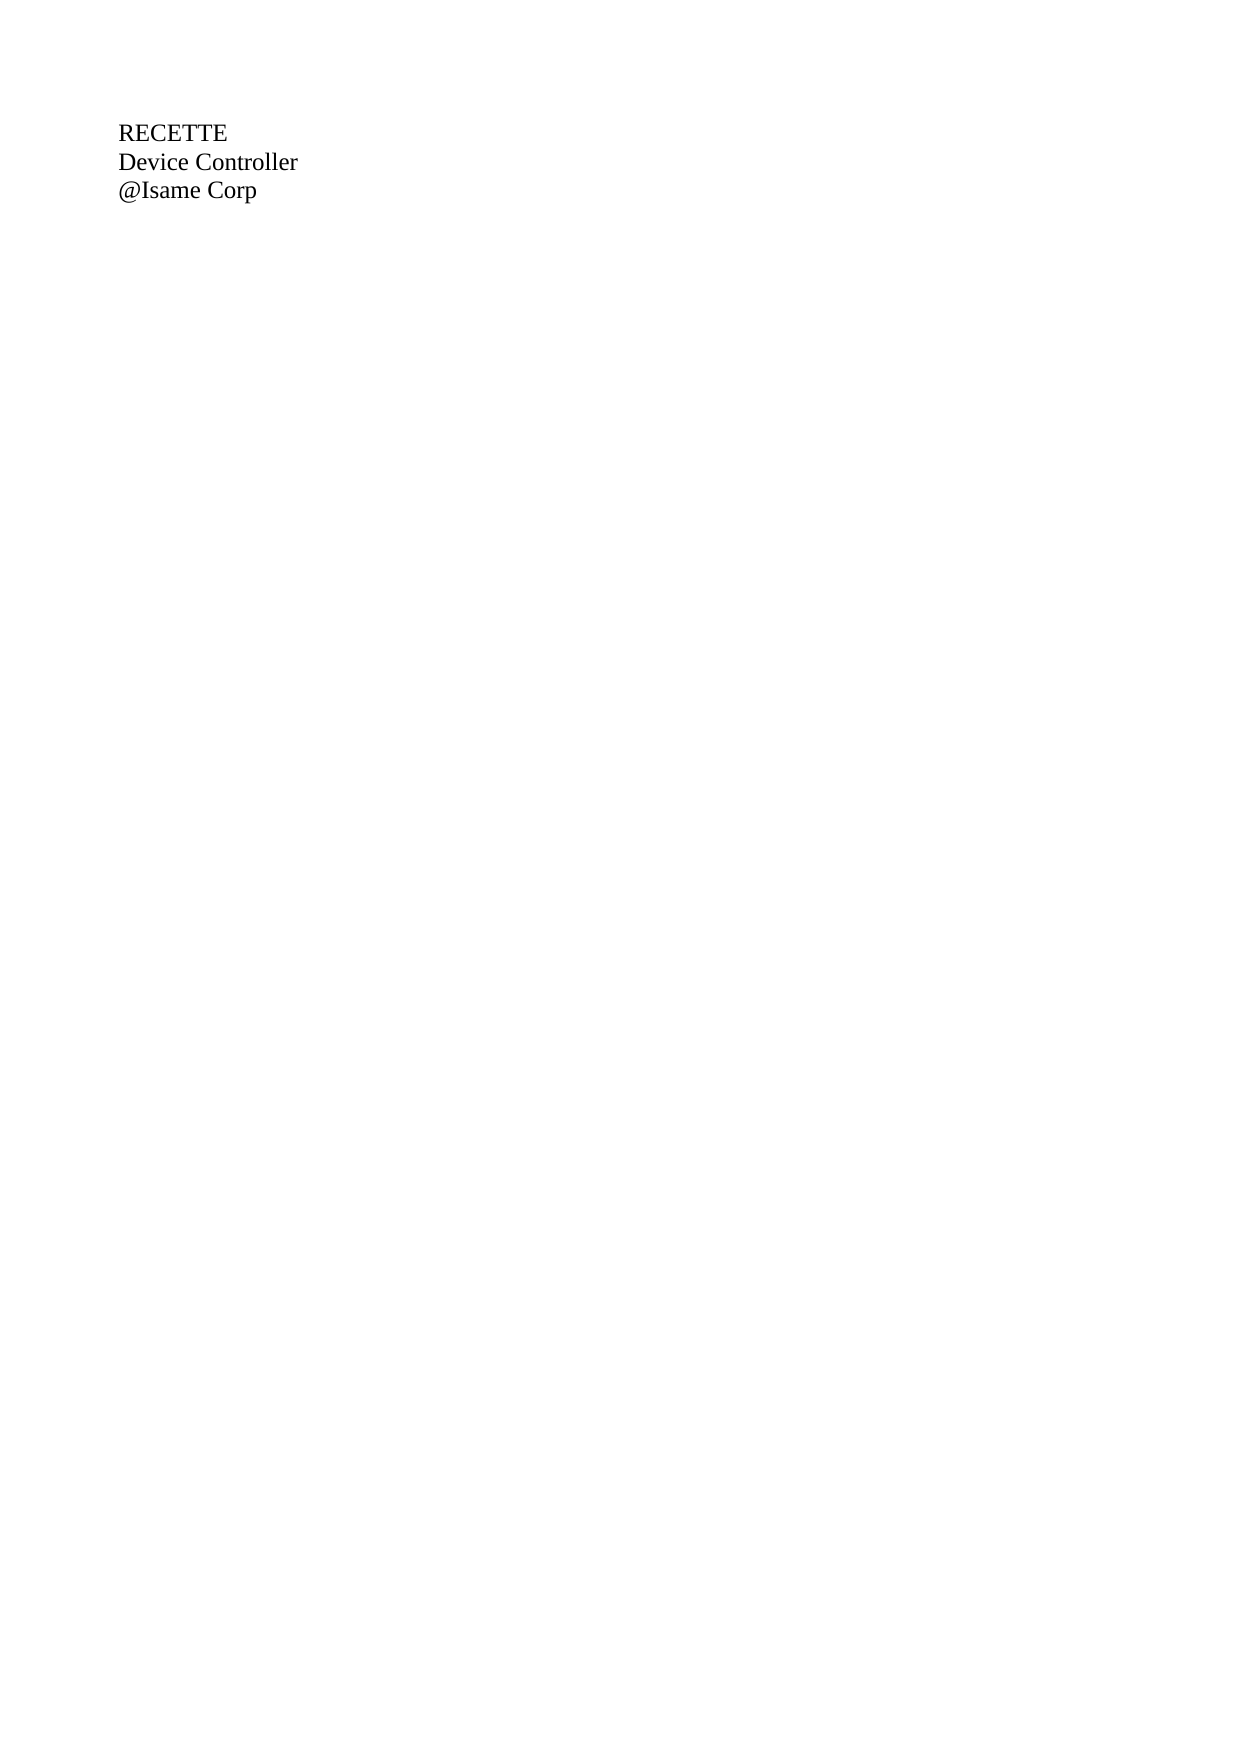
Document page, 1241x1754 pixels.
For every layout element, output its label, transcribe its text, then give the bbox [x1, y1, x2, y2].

text RECETTE Device Controller @Isame Corp [118, 118, 1122, 262]
